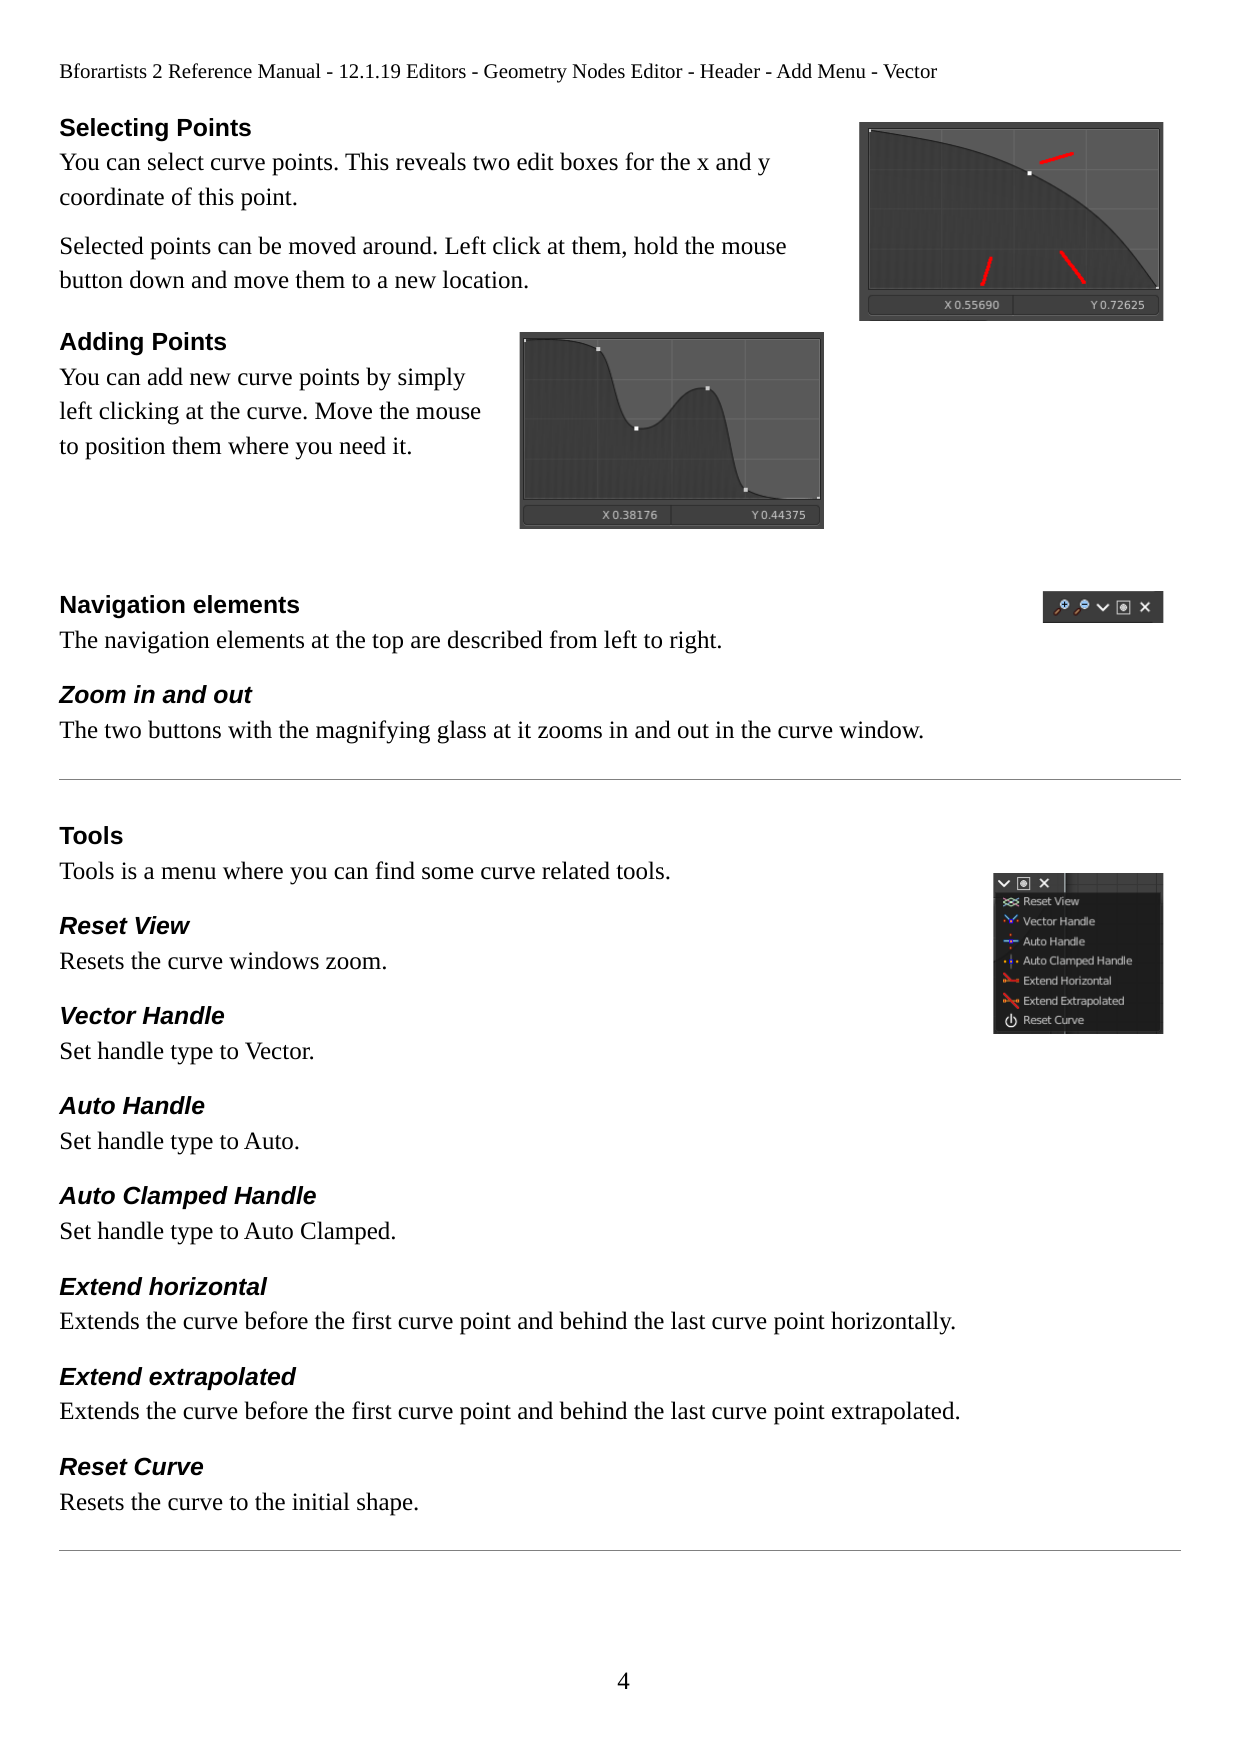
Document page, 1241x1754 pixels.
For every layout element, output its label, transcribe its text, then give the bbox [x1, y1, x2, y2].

text Tools is a menu where you can find some curve related tools. [59, 856, 1181, 884]
text Extends the curve before the first curve point and behind the last curve point extrapolated. [59, 1396, 1181, 1425]
text Resets the curve to the initial shape. [59, 1487, 1181, 1515]
text [824, 362, 1181, 459]
subtitle Extend extrapolated [59, 1362, 1181, 1390]
text Set handle type to Auto. [59, 1126, 1181, 1155]
subtitle Auto Clamped Handle [59, 1181, 1181, 1210]
text Selected points can be moved around. Left click at them, hold the mouse button down and move them to a new location. [59, 231, 859, 294]
text The navigation elements at the top are described from left to right. [59, 625, 1181, 654]
picture [519, 332, 824, 529]
text You can select curve points. This reveals two edit boxes for the x and y coordinate of this point. [59, 147, 859, 211]
subtitle Extend horizontal [59, 1272, 1181, 1300]
subtitle Navigation elements [59, 590, 1181, 619]
picture [859, 122, 1164, 321]
subtitle Selecting Points [59, 113, 1181, 141]
text Set handle type to Vector. [59, 1036, 1181, 1065]
text Set handle type to Auto Clamped. [59, 1216, 1181, 1245]
text The two buttons with the magnifying glass at it zooms in and out in the curve window. [59, 715, 1181, 744]
subtitle [1164, 911, 1181, 940]
subtitle Zoom in and out [59, 681, 1181, 709]
subtitle Reset View [59, 911, 993, 940]
text Resets the curve windows zoom. [59, 946, 993, 975]
subtitle Reset Curve [59, 1452, 1181, 1480]
picture [993, 873, 1164, 1034]
picture [1042, 591, 1164, 623]
subtitle [1164, 1001, 1181, 1030]
text You can add new curve points by simply left clicking at the curve. Move the mouse to position them where you need it. [59, 362, 519, 459]
subtitle Vector Handle [59, 1001, 993, 1030]
subtitle Tools [59, 821, 1181, 849]
subtitle Adding Points [59, 327, 1181, 356]
text Extends the curve before the first curve point and behind the last curve point horizontally. [59, 1306, 1181, 1335]
subtitle Auto Handle [59, 1091, 1181, 1120]
